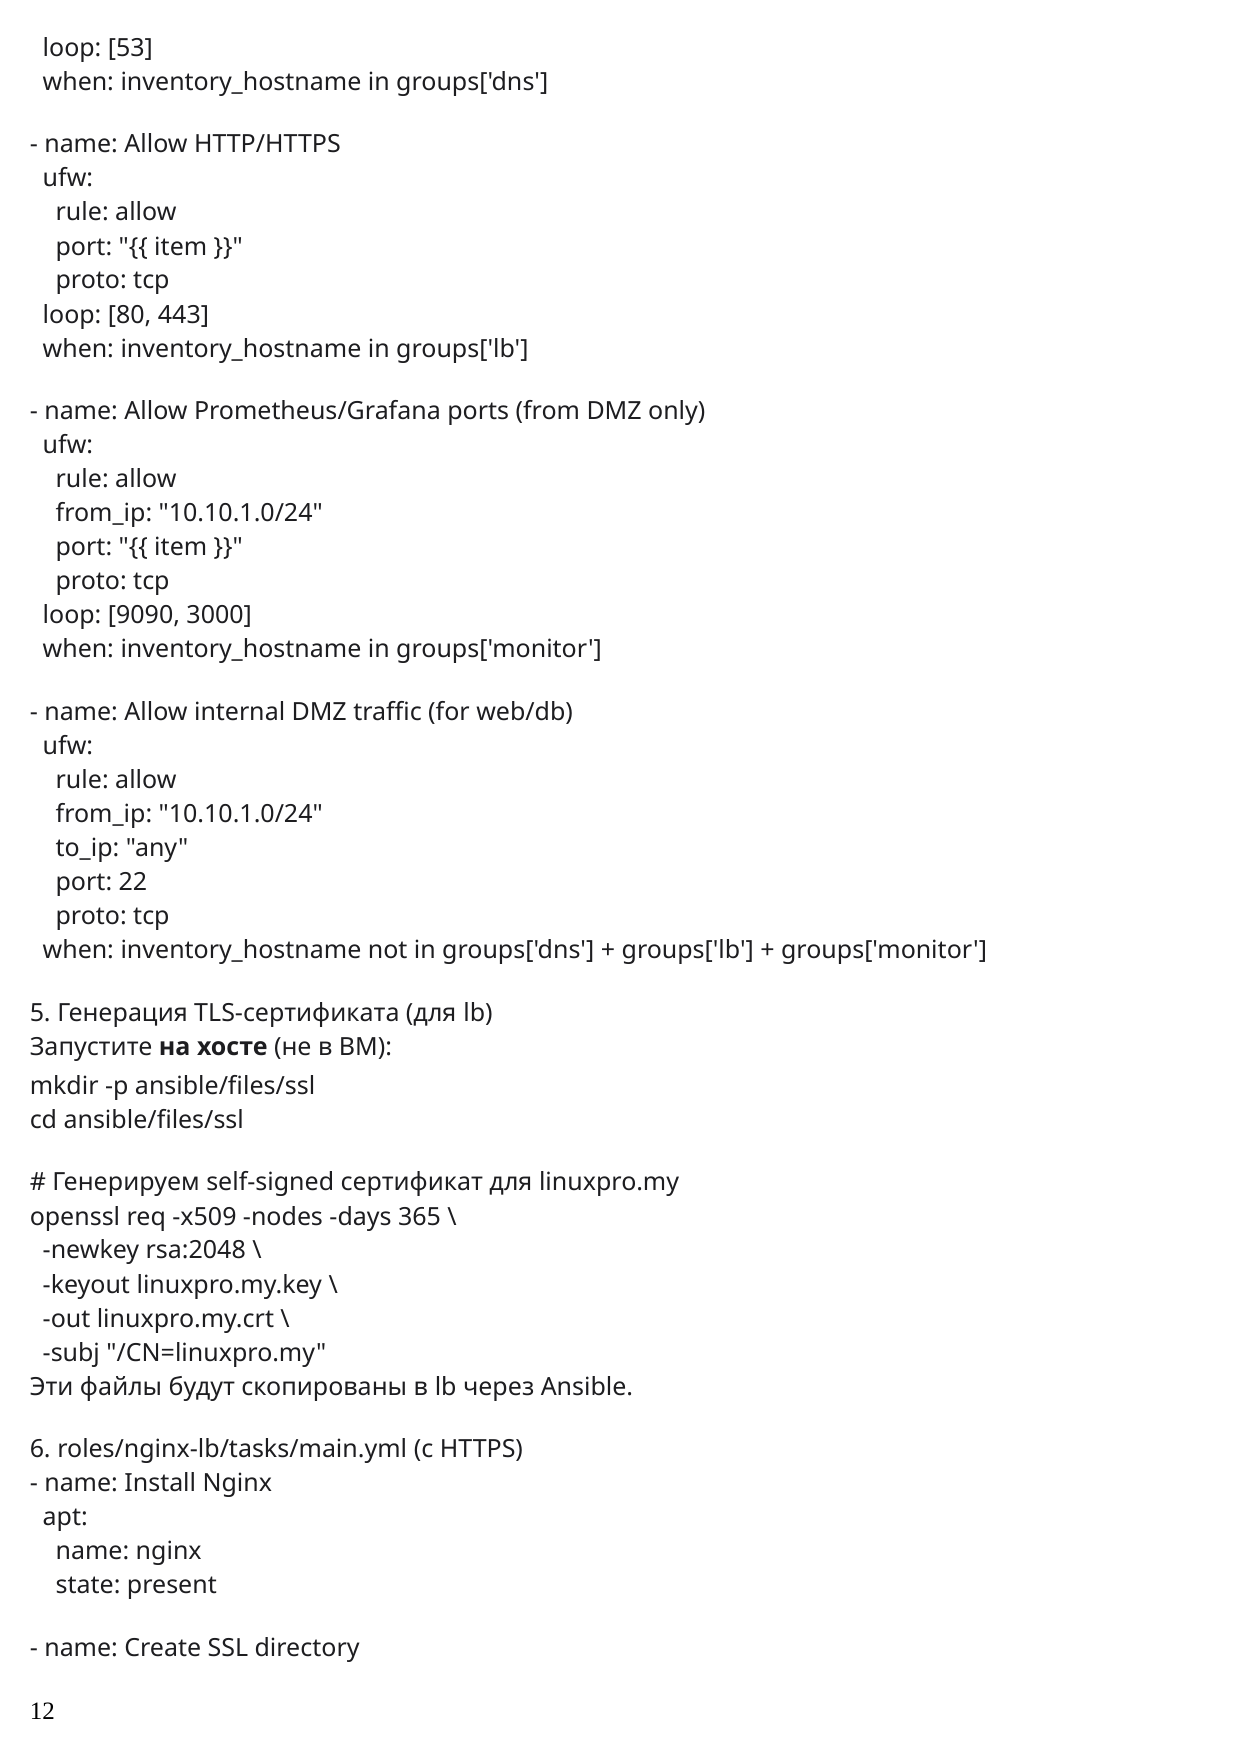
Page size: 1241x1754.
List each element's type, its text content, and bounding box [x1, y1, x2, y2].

text # Генерируем self-signed сертификат для linuxpro.my [29, 1164, 1211, 1198]
text rule: allow [29, 762, 1211, 796]
text - name: Allow HTTP/HTTPS [29, 126, 1211, 160]
text -subj "/CN=linuxpro.my" [29, 1334, 1211, 1368]
text ufw: [29, 160, 1211, 194]
subtitle 5. Генерация TLS-сертификата (для lb) [29, 994, 1211, 1028]
text when: inventory_hostname in groups['dns'] [29, 63, 1211, 98]
text - name: Allow internal DMZ traffic (for web/db) [29, 693, 1211, 728]
text name: nginx [29, 1533, 1211, 1567]
text when: inventory_hostname in groups['monitor'] [29, 631, 1211, 665]
text ufw: [29, 427, 1211, 461]
text loop: [80, 443] [29, 296, 1211, 330]
text proto: tcp [29, 898, 1211, 932]
text proto: tcp [29, 563, 1211, 597]
text -keyout linuxpro.my.key \ [29, 1266, 1211, 1300]
text -out linuxpro.my.crt \ [29, 1300, 1211, 1334]
text Эти файлы будут скопированы в lb через Ansible. [29, 1368, 1211, 1402]
text mkdir -p ansible/files/ssl [29, 1068, 1211, 1102]
text Запустите на хосте (не в ВМ): [29, 1028, 1211, 1062]
text cd ansible/files/ssl [29, 1102, 1211, 1136]
text openssl req -x509 -nodes -days 365 \ [29, 1198, 1211, 1232]
text loop: [53] [29, 29, 1211, 63]
text rule: allow [29, 461, 1211, 495]
subtitle 6. roles/nginx-lb/tasks/main.yml (с HTTPS) [29, 1431, 1211, 1465]
text state: present [29, 1567, 1211, 1601]
text ufw: [29, 728, 1211, 762]
text to_ip: "any" [29, 830, 1211, 864]
text from_ip: "10.10.1.0/24" [29, 796, 1211, 830]
text loop: [9090, 3000] [29, 597, 1211, 631]
text rule: allow [29, 194, 1211, 228]
text from_ip: "10.10.1.0/24" [29, 495, 1211, 529]
text port: "{{ item }}" [29, 529, 1211, 563]
text when: inventory_hostname not in groups['dns'] + groups['lb'] + groups['monitor'] [29, 932, 1211, 966]
text -newkey rsa:2048 \ [29, 1232, 1211, 1266]
text proto: tcp [29, 262, 1211, 296]
text - name: Allow Prometheus/Grafana ports (from DMZ only) [29, 393, 1211, 427]
text apt: [29, 1499, 1211, 1533]
text port: "{{ item }}" [29, 228, 1211, 262]
text port: 22 [29, 864, 1211, 898]
text - name: Install Nginx [29, 1465, 1211, 1499]
text when: inventory_hostname in groups['lb'] [29, 330, 1211, 364]
text - name: Create SSL directory [29, 1629, 1211, 1663]
